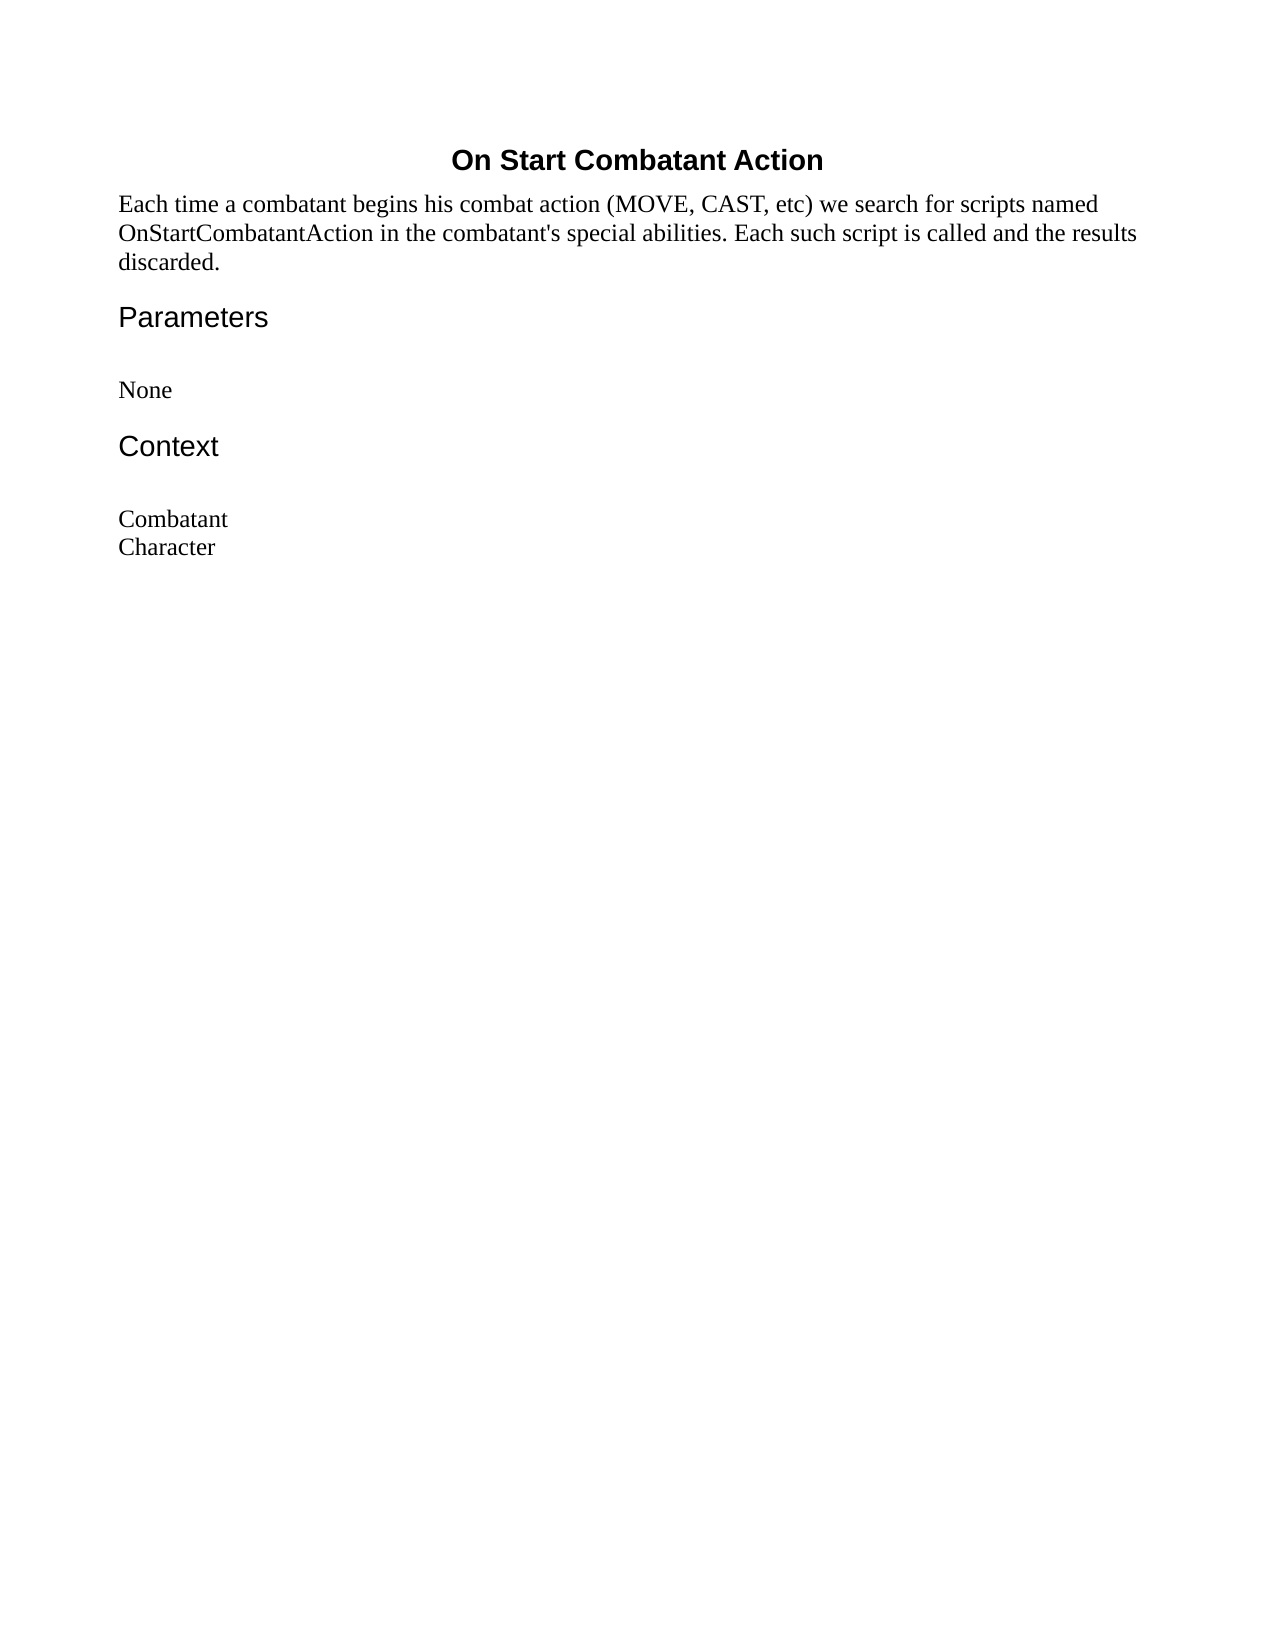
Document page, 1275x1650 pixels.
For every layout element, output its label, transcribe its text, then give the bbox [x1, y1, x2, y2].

text Character [118, 532, 1157, 561]
subtitle On Start Combatant Action [118, 143, 1157, 177]
text Each time a combatant begins his combat action (MOVE, CAST, etc) we search for scripts named OnStartCombatantAction in the combatant's special abilities. Each such script is called and the results discarded. [118, 189, 1157, 275]
subtitle Context [118, 429, 1157, 462]
subtitle Parameters [118, 300, 1157, 334]
text None [118, 375, 1157, 404]
text Combatant [118, 504, 1157, 532]
